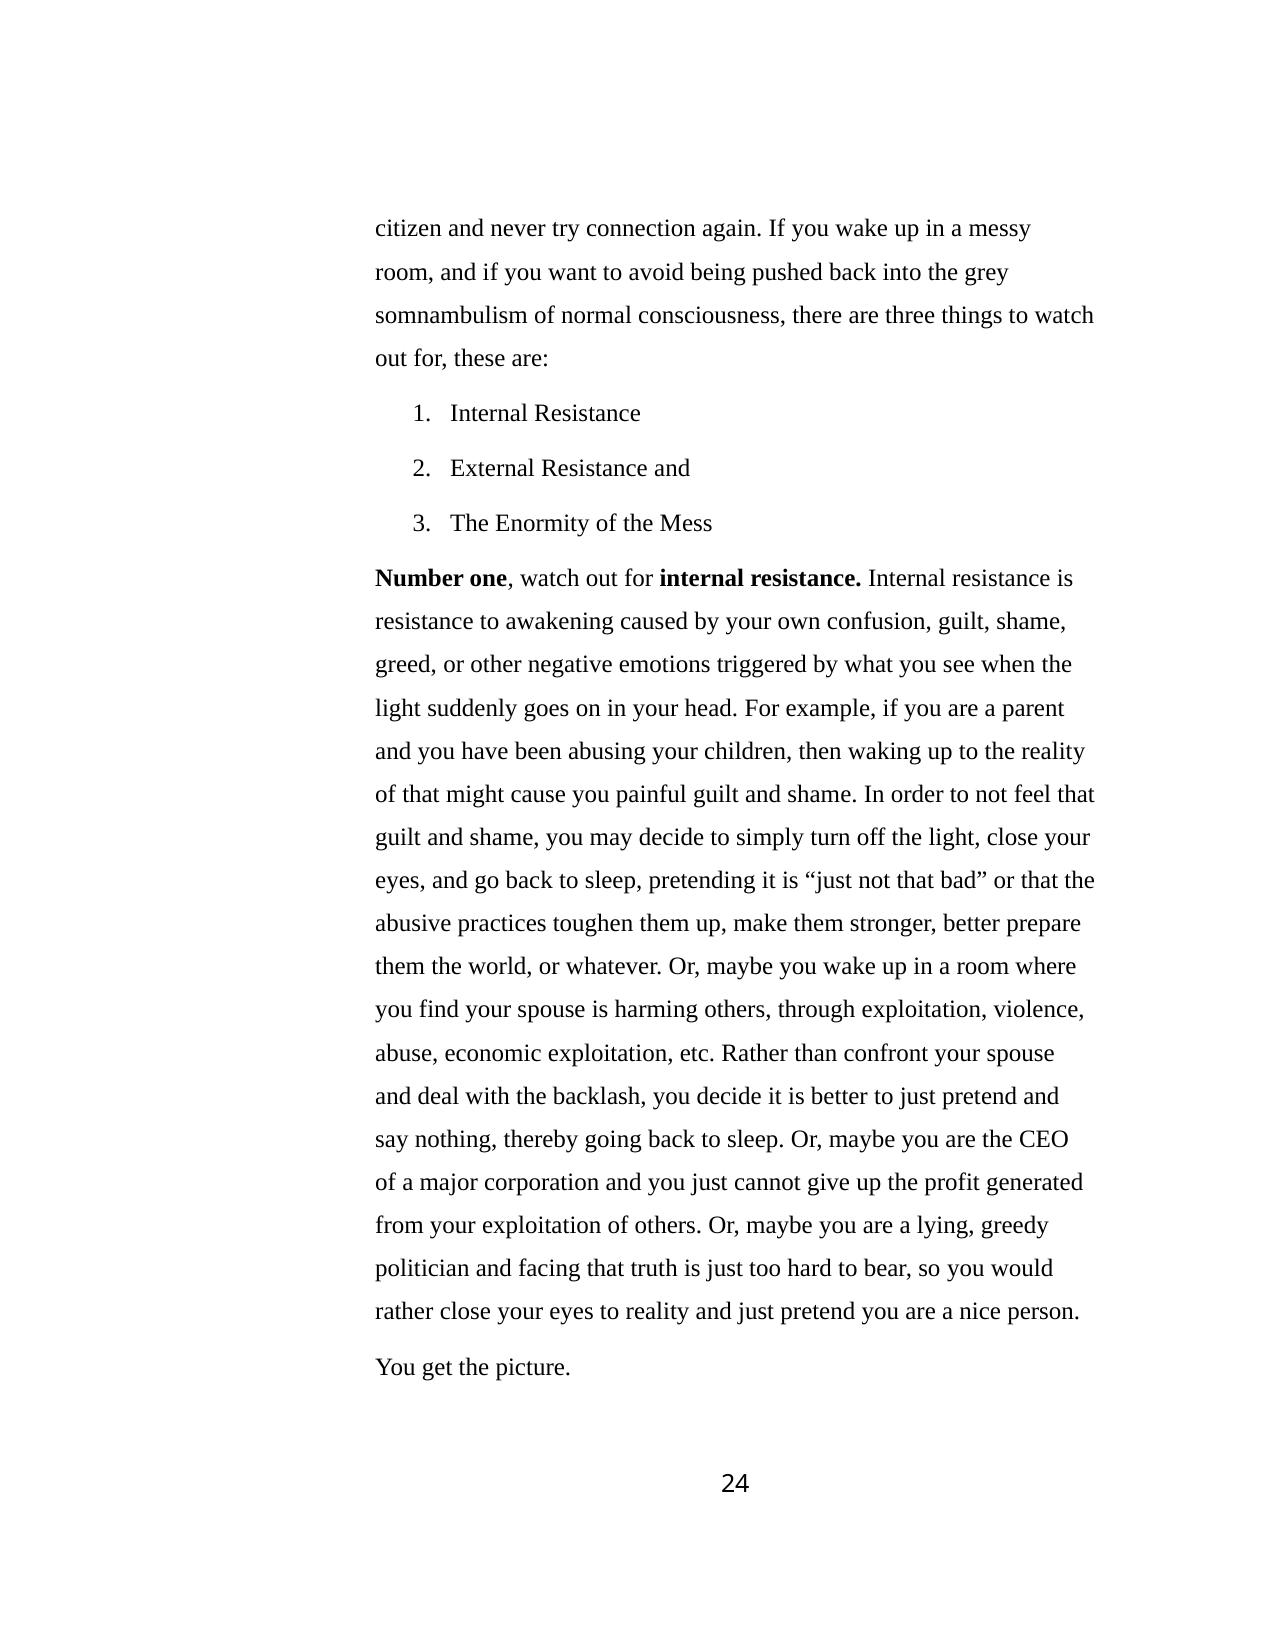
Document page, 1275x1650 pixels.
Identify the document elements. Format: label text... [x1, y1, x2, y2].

list External Resistance and [412, 453, 1095, 482]
text citizen and never try connection again. If you wake up in a messy room, and if you want to avoid being pushed back into the grey somnambulism of normal consciousness, there are three things to watch out for, these are: [375, 213, 1095, 372]
text Number one, watch out for internal resistance. Internal resistance is resistance to awakening caused by your own confusion, guilt, shame, greed, or other negative emotions triggered by what you see when the light suddenly goes on in your head. For example, if you are a parent and you have been abusing your children, then waking up to the reality of that might cause you painful guilt and shame. In order to not feel that guilt and shame, you may decide to simply turn off the light, close your eyes, and go back to sleep, pretending it is “just not that bad” or that the abusive practices toughen them up, make them stronger, better prepare them the world, or whatever. Or, maybe you wake up in a room where you find your spouse is harming others, through exploitation, violence, abuse, economic exploitation, etc. Rather than confront your spouse and deal with the backlash, you decide it is better to just pretend and say nothing, thereby going back to sleep. Or, maybe you are the CEO of a major corporation and you just cannot give up the profit generated from your exploitation of others. Or, maybe you are a lying, greedy politician and facing that truth is just too hard to bear, so you would rather close your eyes to reality and just pretend you are a nice person. [375, 563, 1095, 1325]
list Internal Resistance [412, 398, 1095, 427]
text You get the picture. [375, 1352, 1095, 1380]
list The Enormity of the Mess [412, 508, 1095, 537]
